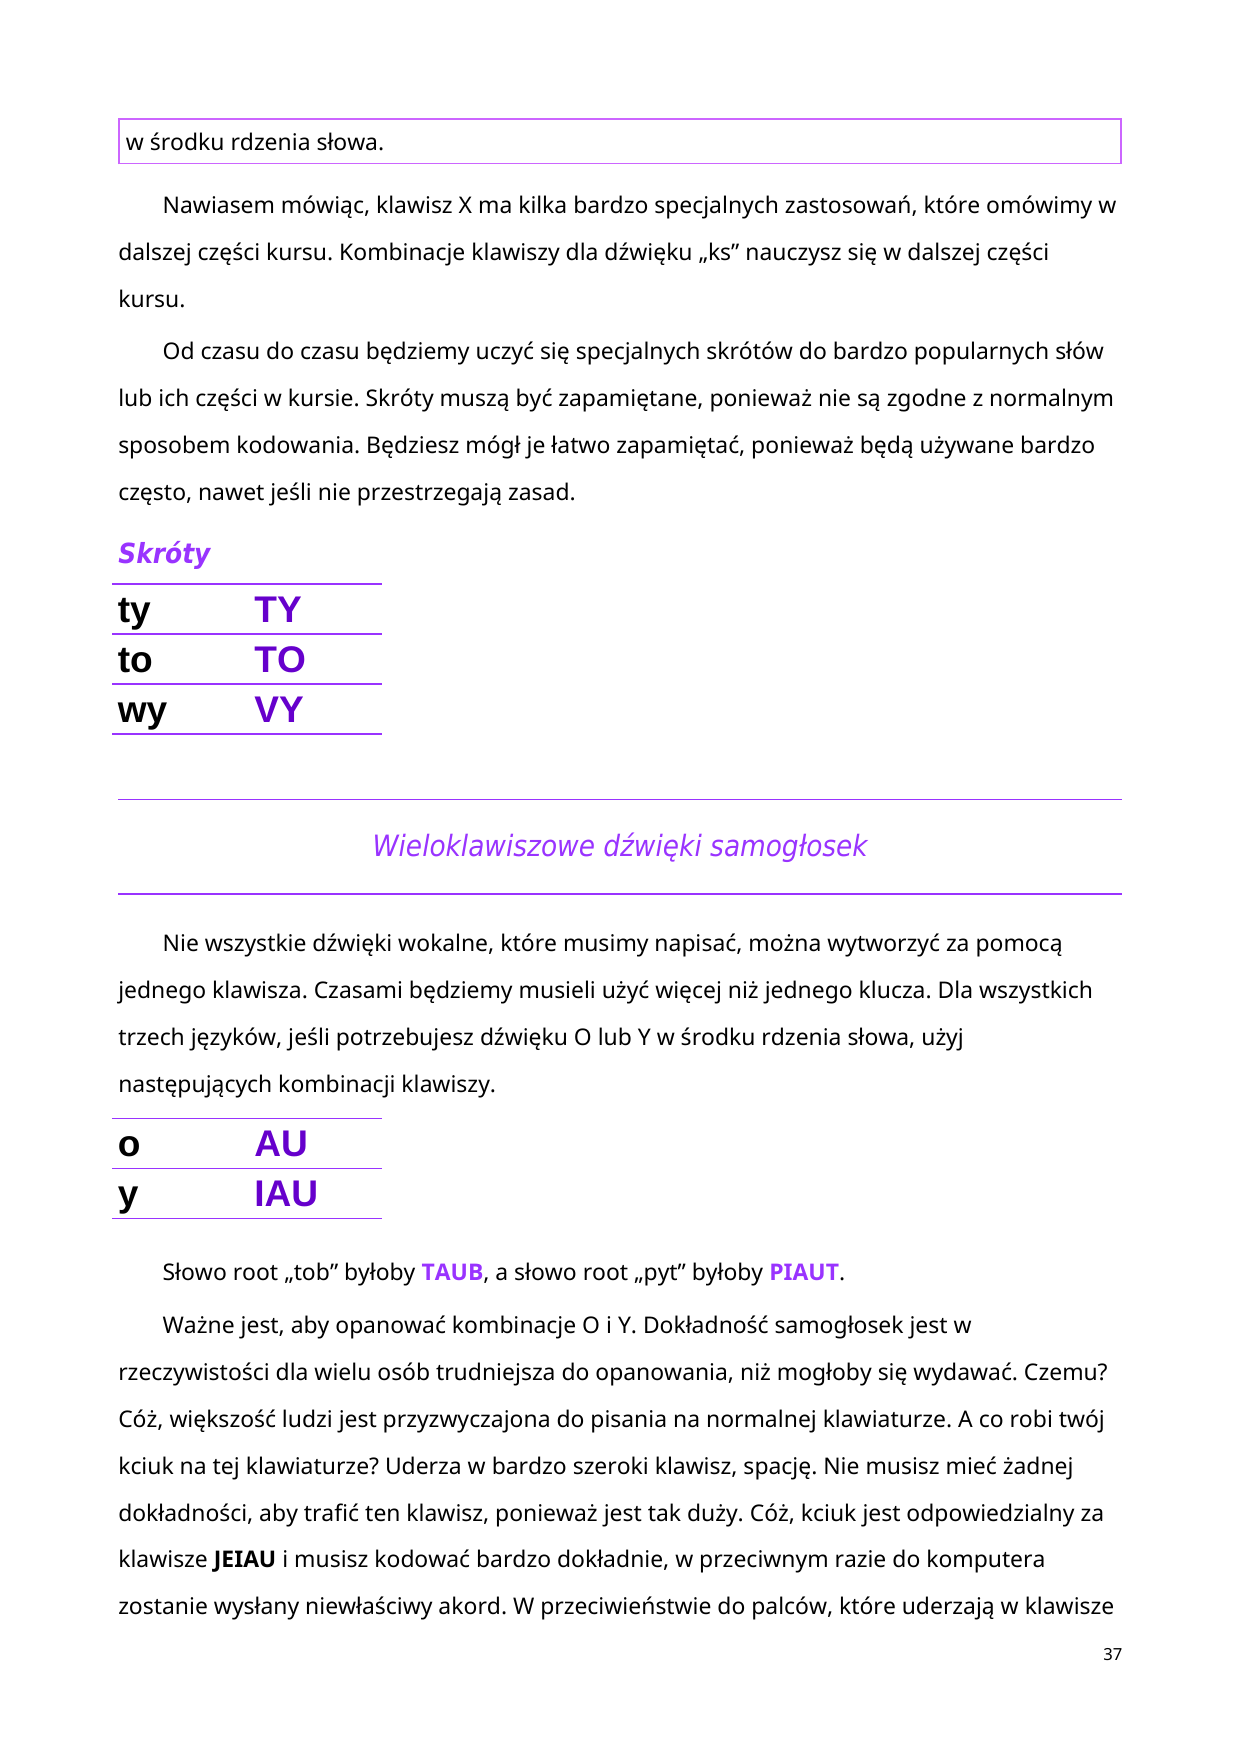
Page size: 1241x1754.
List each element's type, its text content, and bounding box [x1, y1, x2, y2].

table_cell y [112, 1169, 248, 1218]
table_cell IAU [248, 1169, 382, 1218]
text Ważne jest, aby opanować kombinacje O i Y. Dokładność samogłosek jest w rzeczywistości dla wielu osób trudniejsza do opanowania, niż mogłoby się wydawać. Czemu? Cóż, większość ludzi jest przyzwyczajona do pisania na normalnej klawiaturze. A co robi twój kciuk na tej klawiaturze? Uderza w bardzo szeroki klawisz, spację. Nie musisz mieć żadnej dokładności, aby trafić ten klawisz, ponieważ jest tak duży. Cóż, kciuk jest odpowiedzialny za klawisze JEIAU i musisz kodować bardzo dokładnie, w przeciwnym razie do komputera zostanie wysłany niewłaściwy akord. W przeciwieństwie do palców, które uderzają w klawisze [118, 1309, 1122, 1621]
subtitle Wieloklawiszowe dźwięki samogłosek [118, 800, 1122, 893]
table_cell to [112, 635, 248, 683]
table_cell wy [112, 685, 248, 733]
text w środku rdzenia słowa. [120, 120, 1120, 163]
text Słowo root „tob” byłoby TAUB, a słowo root „pyt” byłoby PIAUT. [118, 1256, 1122, 1287]
table_header TY [248, 585, 382, 633]
table_header o [112, 1119, 248, 1168]
text Nie wszystkie dźwięki wokalne, które musimy napisać, można wytworzyć za pomocą jednego klawisza. Czasami będziemy musieli użyć więcej niż jednego klucza. Dla wszystkich trzech języków, jeśli potrzebujesz dźwięku O lub Y w środku rdzenia słowa, użyj następujących kombinacji klawiszy. [118, 927, 1122, 1099]
subtitle Skróty [118, 538, 1122, 571]
table_header ty [112, 585, 248, 633]
table_cell VY [248, 685, 382, 733]
table_header AU [248, 1119, 382, 1168]
text Nawiasem mówiąc, klawisz X ma kilka bardzo specjalnych zastosowań, które omówimy w dalszej części kursu. Kombinacje klawiszy dla dźwięku „ks” nauczysz się w dalszej części kursu. [118, 189, 1122, 314]
text Od czasu do czasu będziemy uczyć się specjalnych skrótów do bardzo popularnych słów lub ich części w kursie. Skróty muszą być zapamiętane, ponieważ nie są zgodne z normalnym sposobem kodowania. Będziesz mógł je łatwo zapamiętać, ponieważ będą używane bardzo często, nawet jeśli nie przestrzegają zasad. [118, 335, 1122, 507]
table_cell TO [248, 635, 382, 683]
